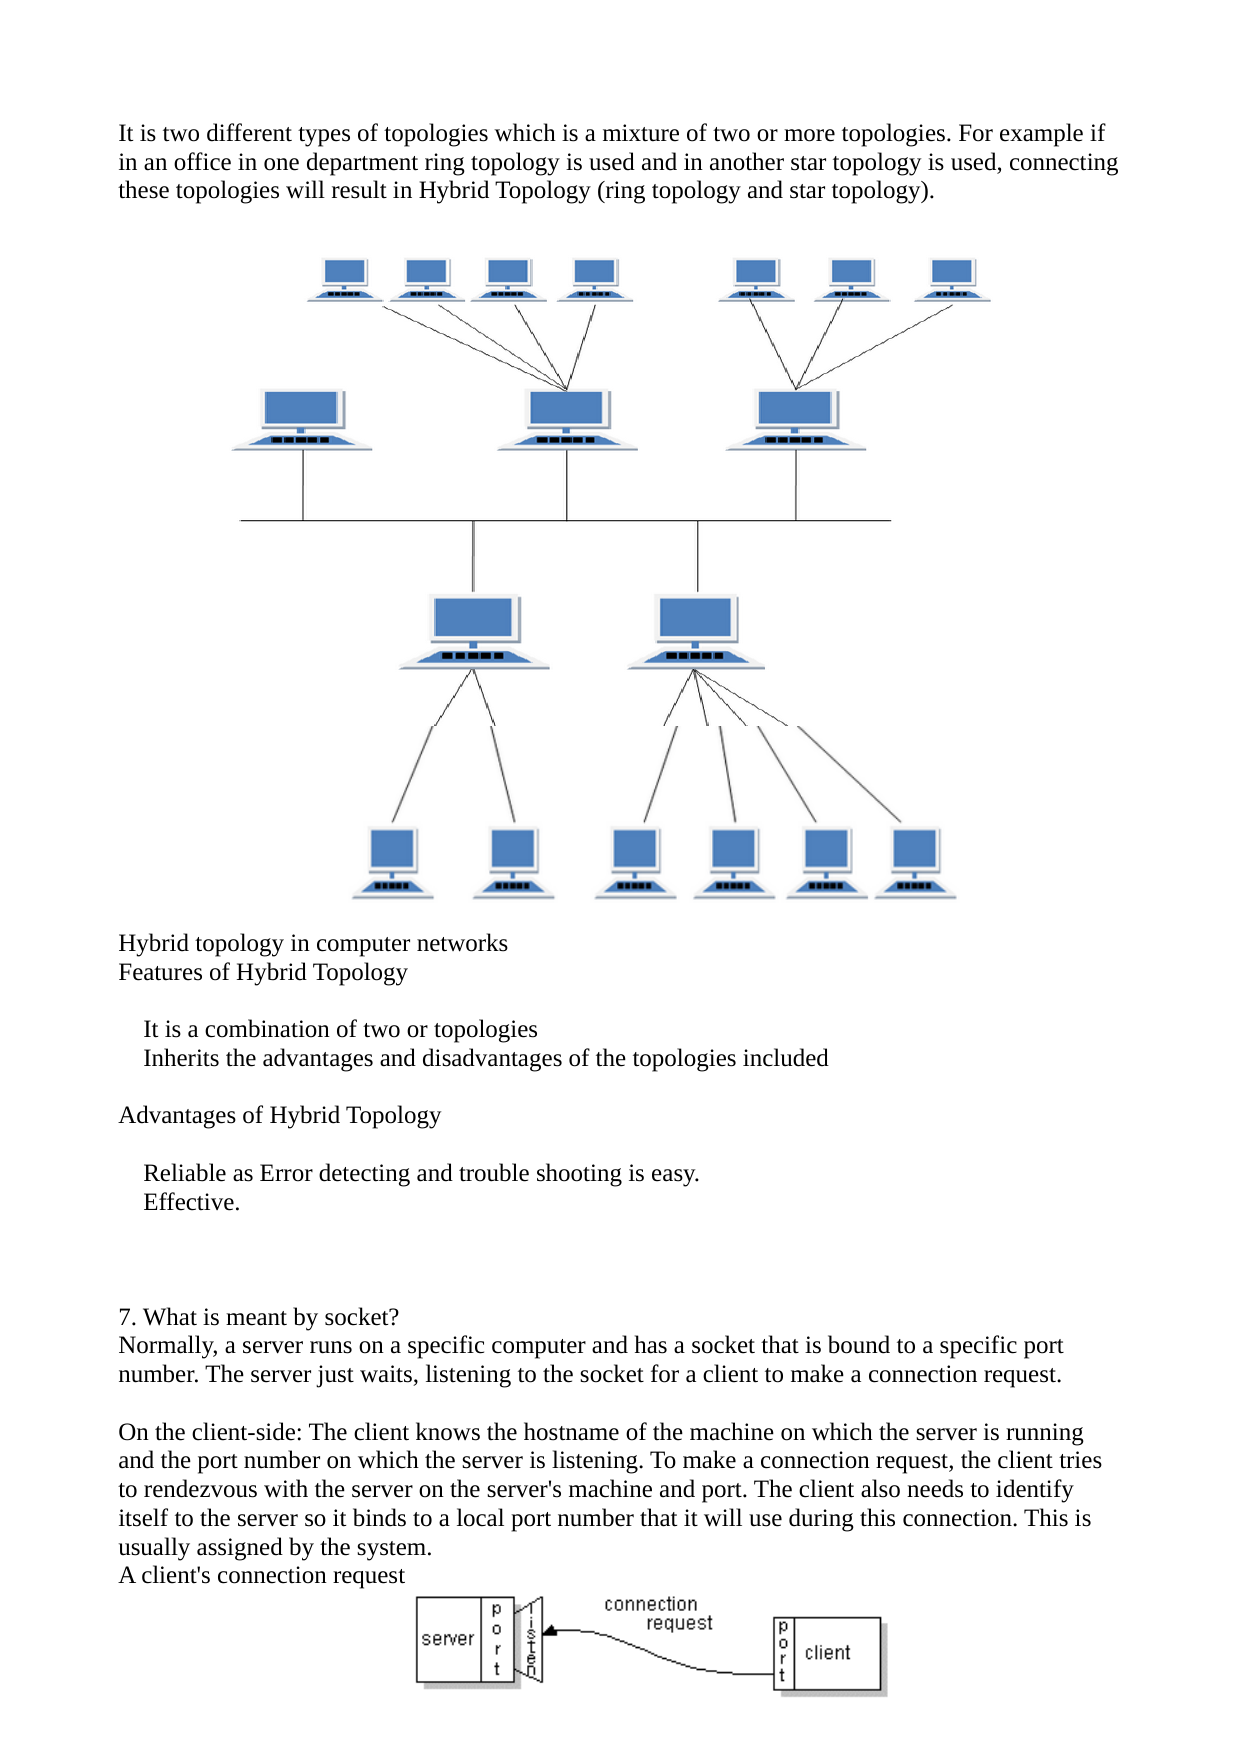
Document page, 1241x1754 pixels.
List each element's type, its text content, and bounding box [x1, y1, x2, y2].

text Normally, a server runs on a specific computer and has a socket that is bound to a specific port number. The server just waits, listening to the socket for a client to make a connection request. [118, 1331, 1122, 1388]
text Inherits the advantages and disadvantages of the topologies included [118, 1043, 1122, 1072]
text A client's connection request [118, 1561, 1122, 1589]
text Advantages of Hybrid Topology [118, 1101, 1122, 1129]
picture [313, 1589, 927, 1727]
text On the client-side: The client knows the hostname of the machine on which the server is running and the port number on which the server is listening. To make a connection request, the client tries to rendezvous with the server on the server's machine and port. The client also needs to identify itself to the server so it binds to a local port number that it will use during this connection. This is usually assigned by the system. [118, 1417, 1122, 1561]
text 7. What is meant by socket? [118, 1302, 1122, 1331]
text It is a combination of two or topologies [118, 1014, 1122, 1043]
text Features of Hybrid Topology [118, 957, 1122, 986]
text It is two different types of topologies which is a mixture of two or more topologies. For example if in an office in one department ring topology is used and in another star topology is used, connecting these topologies will result in Hybrid Topology (ring topology and star topology). [118, 118, 1122, 204]
text Effective. [118, 1187, 1122, 1216]
text Hybrid topology in computer networks [118, 928, 1122, 957]
picture [188, 252, 1027, 917]
text Reliable as Error detecting and trouble shooting is easy. [118, 1158, 1122, 1187]
